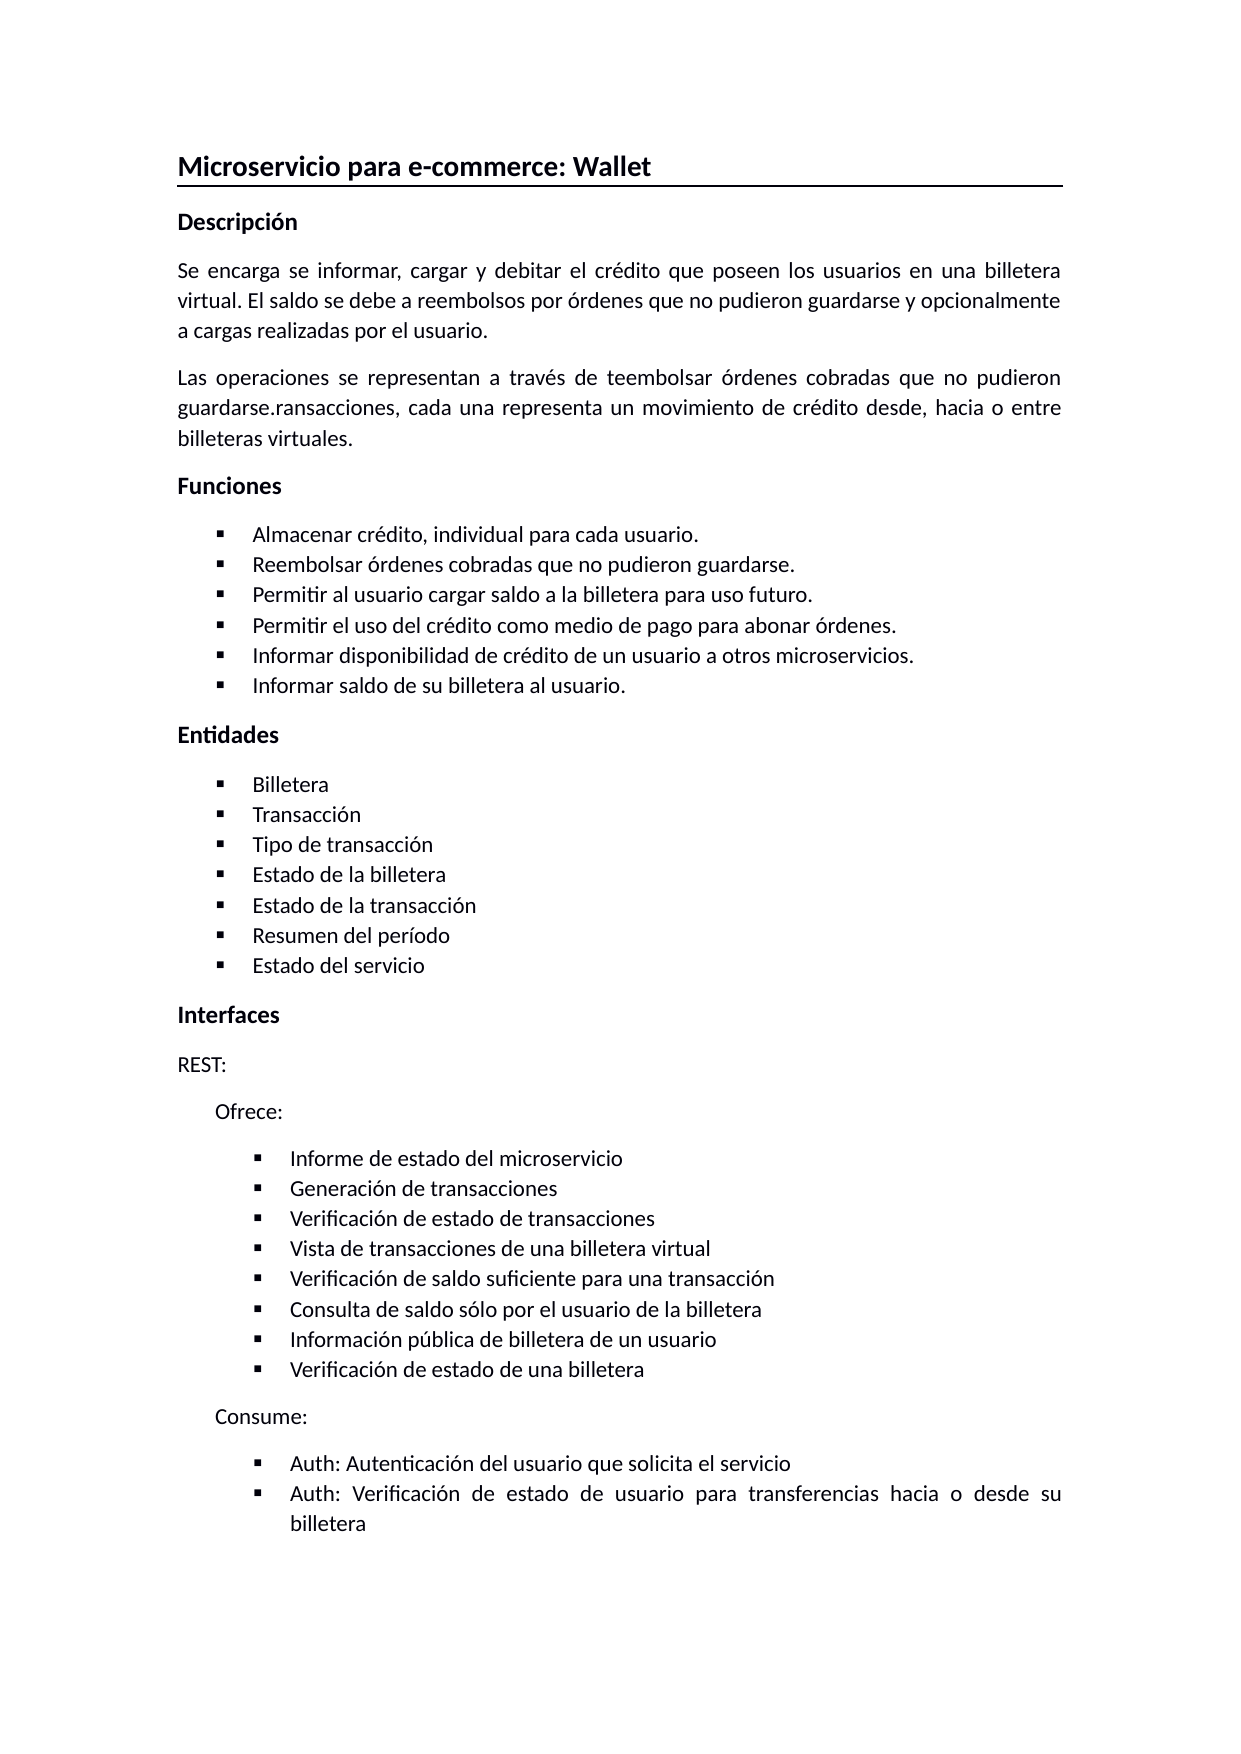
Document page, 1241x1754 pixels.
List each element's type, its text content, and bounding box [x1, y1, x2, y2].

list Verificación de saldo suficiente para una transacción [252, 1264, 1063, 1292]
list Transacción [215, 800, 1063, 828]
list Generación de transacciones [252, 1174, 1063, 1202]
list Tipo de transacción [215, 830, 1063, 858]
text Funciones [177, 471, 1063, 501]
list Estado de la transacción [215, 891, 1063, 919]
text Interfaces [177, 999, 1063, 1030]
list Resumen del período [215, 921, 1063, 949]
text Ofrece: [215, 1097, 1063, 1125]
text Las operaciones se representan a través de teembolsar órdenes cobradas que no pudieron guardarse.ransacciones, cada una representa un movimiento de crédito desde, hacia o entre billeteras virtuales. [177, 363, 1063, 452]
text Descripción [177, 206, 1063, 237]
text Microservicio para e-commerce: Wallet [177, 148, 1063, 185]
list Estado de la billetera [215, 861, 1063, 888]
list Permitir al usuario cargar saldo a la billetera para uso futuro. [215, 581, 1063, 608]
list Estado del servicio [215, 951, 1063, 979]
list Billetera [215, 770, 1063, 798]
list Informar saldo de su billetera al usuario. [215, 671, 1063, 699]
list Informe de estado del microservicio [252, 1144, 1063, 1172]
list Permitir el uso del crédito como medio de pago para abonar órdenes. [215, 611, 1063, 639]
text REST: [177, 1050, 1063, 1078]
list Informar disponibilidad de crédito de un usuario a otros microservicios. [215, 641, 1063, 669]
text Se encarga se informar, cargar y debitar el crédito que poseen los usuarios en una billetera virtual. El saldo se debe a reembolsos por órdenes que no pudieron guardarse y opcionalmente a cargas realizadas por el usuario. [177, 256, 1063, 344]
list Auth: Verificación de estado de usuario para transferencias hacia o desde su billetera [252, 1479, 1063, 1537]
list Almacenar crédito, individual para cada usuario. [215, 520, 1063, 548]
list Información pública de billetera de un usuario [252, 1325, 1063, 1353]
list Consulta de saldo sólo por el usuario de la billetera [252, 1295, 1063, 1323]
text Consume: [215, 1402, 1063, 1430]
list Reembolsar órdenes cobradas que no pudieron guardarse. [215, 550, 1063, 578]
list Auth: Autenticación del usuario que solicita el servicio [252, 1449, 1063, 1477]
list Verificación de estado de una billetera [252, 1355, 1063, 1383]
list Vista de transacciones de una billetera virtual [252, 1234, 1063, 1262]
list Verificación de estado de transacciones [252, 1204, 1063, 1232]
text Entidades [177, 719, 1063, 750]
